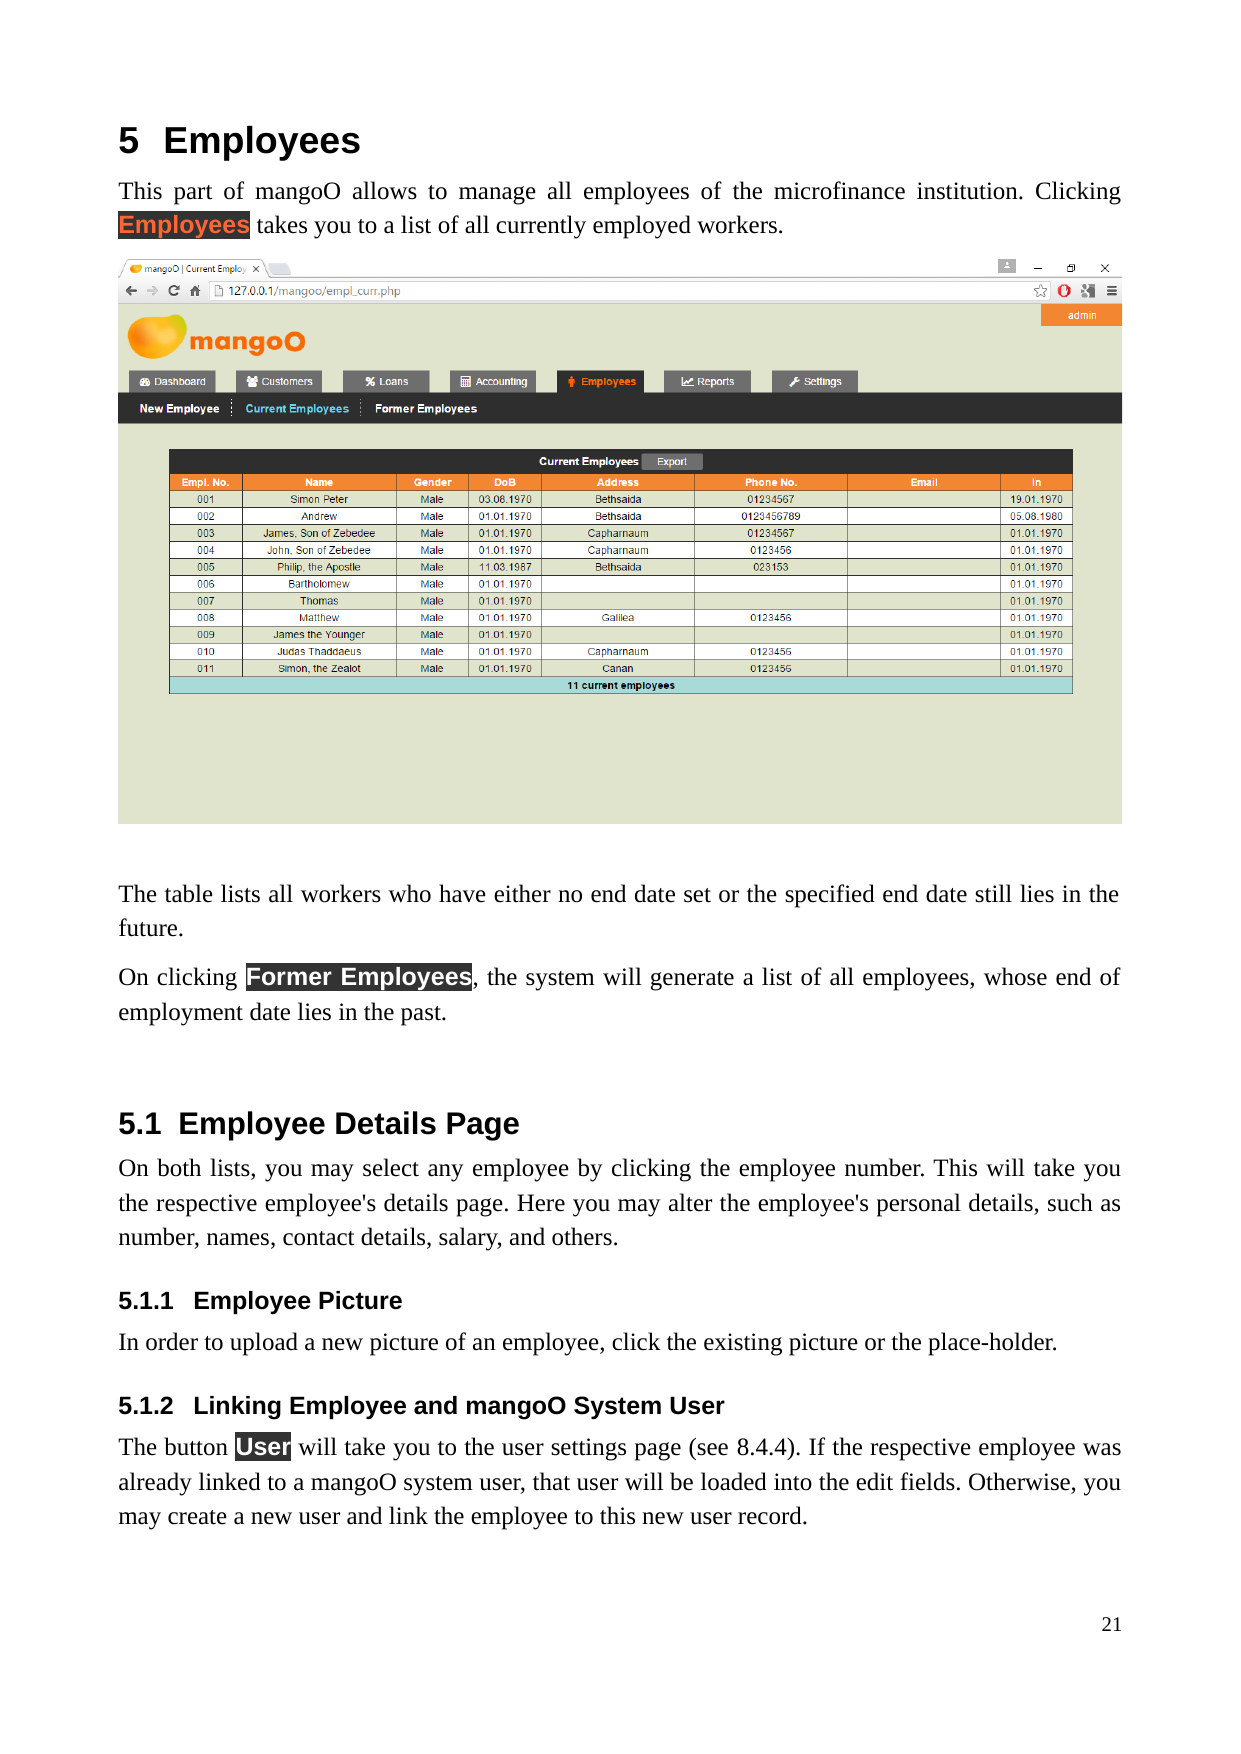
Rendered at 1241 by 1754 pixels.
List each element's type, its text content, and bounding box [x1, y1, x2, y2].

text The table lists all workers who have either no end date set or the specified end date still lies in the future. [118, 879, 1122, 942]
text The button User will take you to the user settings page (see 8.4.4). If the respective employee was already linked to a mangoO system user, that user will be loaded into the edit fields. Otherwise, you may create a new user and link the employee to this new user record. [118, 1432, 1122, 1530]
subtitle Linking Employee and mangoO System User [118, 1391, 1122, 1420]
text On clicking Former Employees, the system will generate a list of all employees, whose end of employment date lies in the past. [118, 962, 1122, 1026]
text This part of mangoO allows to manage all employees of the microfinance institution. Clicking Employees takes you to a list of all currently employed workers. [118, 176, 1122, 239]
text In order to upload a new picture of an employee, click the existing picture or the place-holder. [118, 1327, 1122, 1356]
subtitle Employee Picture [118, 1286, 1122, 1315]
subtitle Employees [118, 118, 1122, 161]
text On both lists, you may select any employee by clicking the employee number. This will take you the respective employee's details page. Here you may alter the employee's personal details, such as number, names, contact details, salary, and others. [118, 1153, 1122, 1251]
picture [118, 259, 1123, 824]
subtitle Employee Details Page [118, 1105, 1122, 1141]
